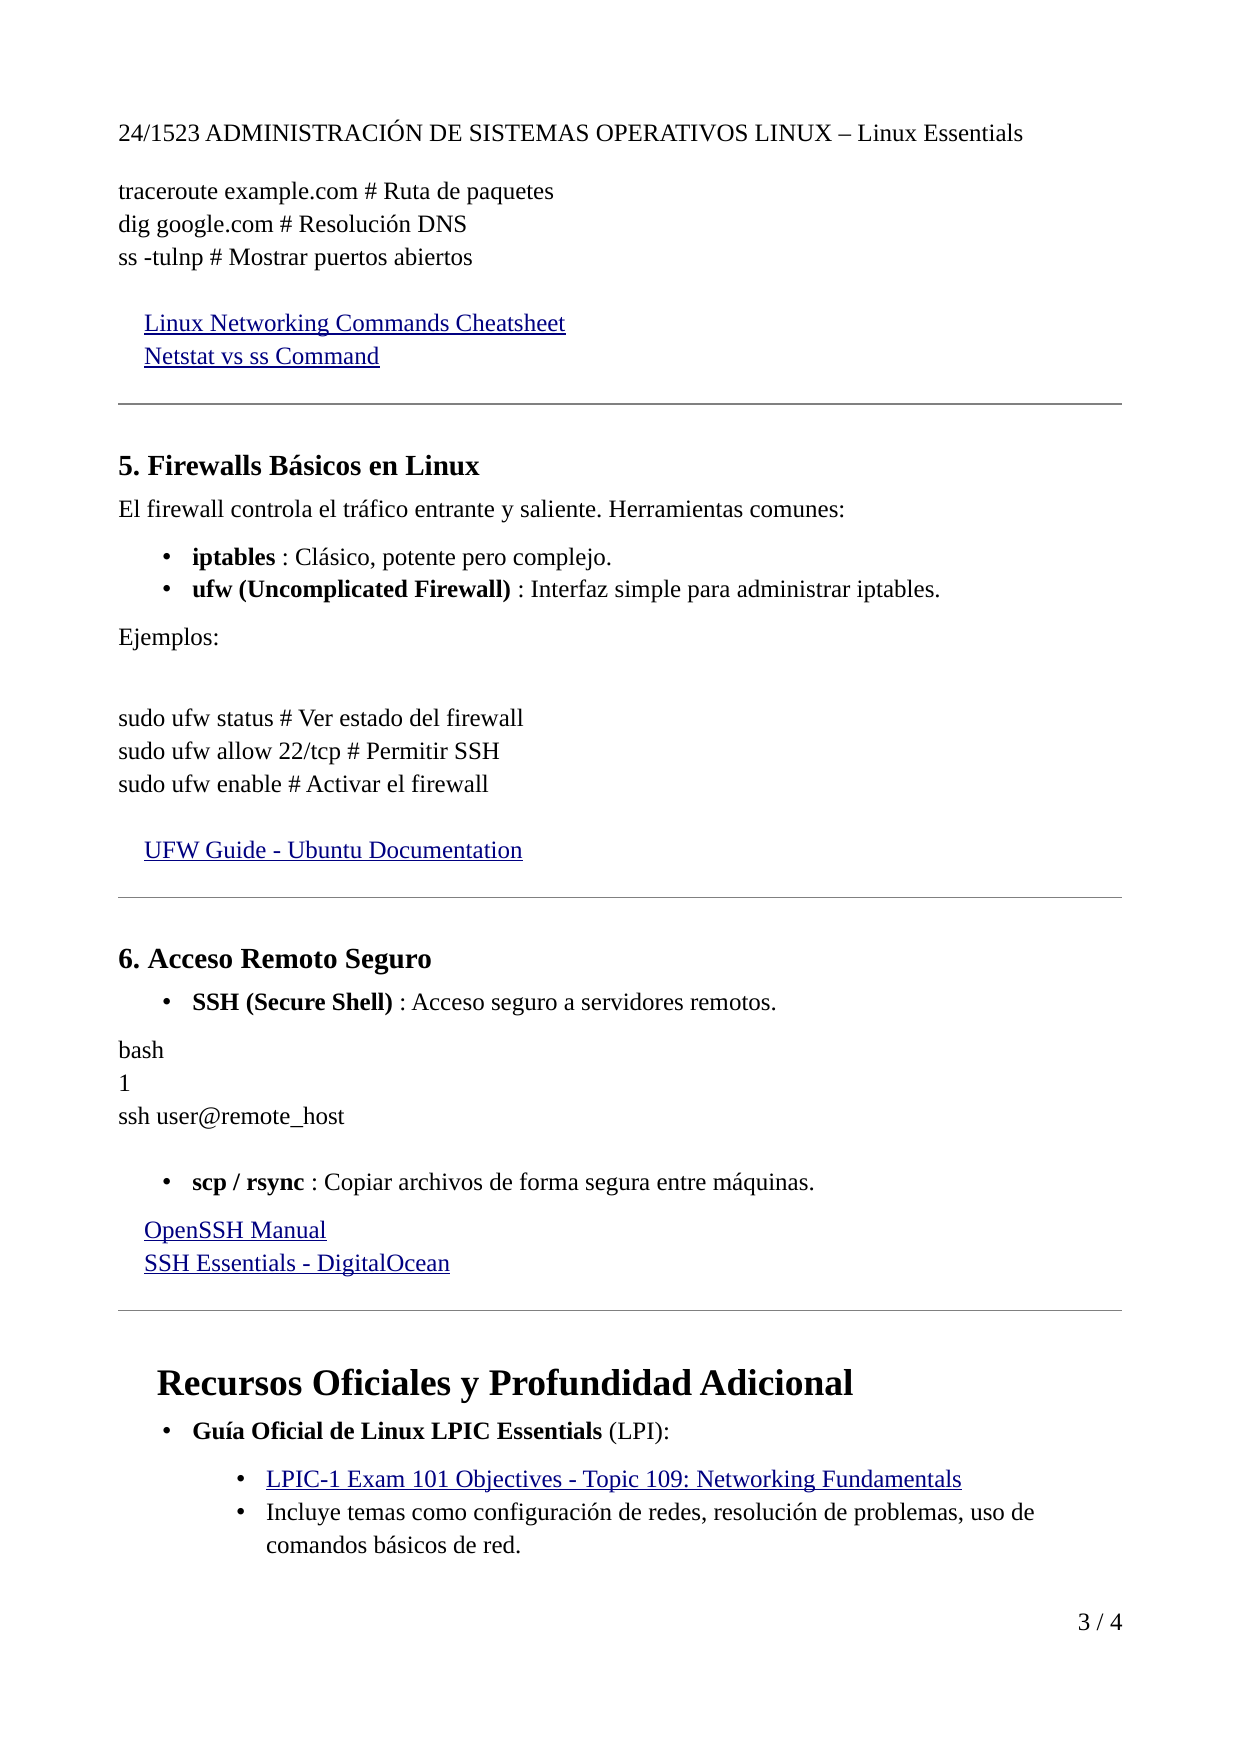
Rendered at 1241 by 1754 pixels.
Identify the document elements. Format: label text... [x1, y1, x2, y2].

text 🔗 UFW Guide - Ubuntu Documentation [118, 835, 1122, 864]
text sudo ufw status # Ver estado del firewall [118, 703, 1122, 732]
list iptables : Clásico, potente pero complejo. [162, 542, 1122, 570]
subtitle 5. Firewalls Básicos en Linux [118, 448, 1122, 481]
subtitle 📘 Recursos Oficiales y Profundidad Adicional [118, 1360, 1122, 1403]
list Guía Oficial de Linux LPIC Essentials (LPI): [162, 1416, 1122, 1445]
text ssh user@remote_host [118, 1101, 1122, 1130]
text sudo ufw enable # Activar el firewall [118, 769, 1122, 798]
subtitle 6. Acceso Remoto Seguro [118, 941, 1122, 975]
text Ejemplos: [118, 622, 1122, 651]
text El firewall controla el tráfico entrante y saliente. Herramientas comunes: [118, 494, 1122, 523]
text sudo ufw allow 22/tcp # Permitir SSH [118, 736, 1122, 764]
list scp / rsync : Copiar archivos de forma segura entre máquinas. [162, 1167, 1122, 1196]
text 🔗 Linux Networking Commands Cheatsheet 🔗 Netstat vs ss Command [118, 308, 1122, 370]
text traceroute example.com # Ruta de paquetes [118, 176, 1122, 205]
list ufw (Uncomplicated Firewall) : Interfaz simple para administrar iptables. [162, 574, 1122, 603]
list Incluye temas como configuración de redes, resolución de problemas, uso de comandos básicos de red. [236, 1497, 1122, 1558]
text 🔗 OpenSSH Manual 🔗 SSH Essentials - DigitalOcean [118, 1215, 1122, 1276]
text 1 [118, 1068, 1122, 1097]
list LPIC-1 Exam 101 Objectives - Topic 109: Networking Fundamentals [236, 1464, 1122, 1492]
text ss -tulnp # Mostrar puertos abiertos [118, 242, 1122, 271]
list SSH (Secure Shell) : Acceso seguro a servidores remotos. [162, 987, 1122, 1016]
text bash [118, 1035, 1122, 1064]
text dig google.com # Resolución DNS [118, 209, 1122, 238]
